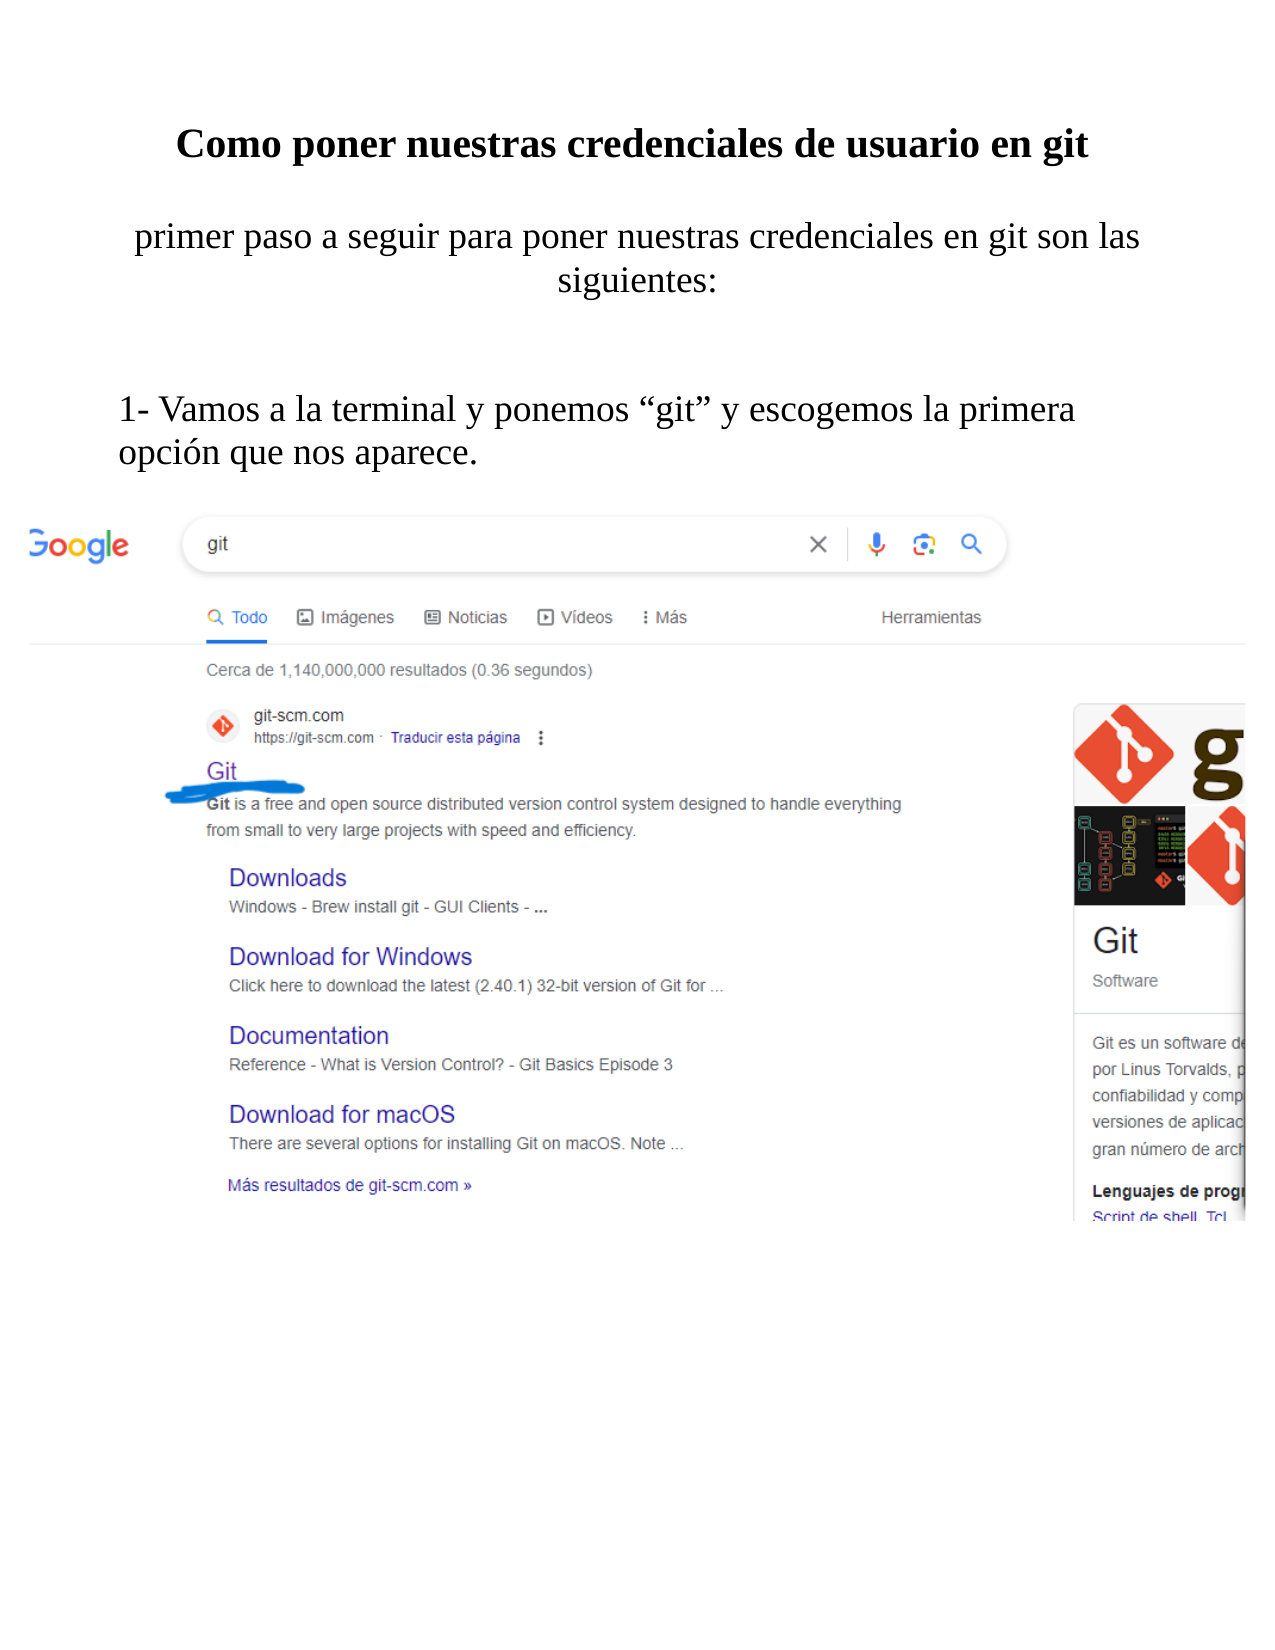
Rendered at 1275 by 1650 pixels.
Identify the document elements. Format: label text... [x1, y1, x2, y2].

text 1- Vamos a la terminal y ponemos “git” y escogemos la primera opción que nos aparece. [118, 386, 1157, 473]
text primer paso a seguir para poner nuestras credenciales en git son las siguientes: [118, 214, 1157, 300]
text Como poner nuestras credenciales de usuario en git [118, 118, 1157, 166]
picture [29, 493, 1246, 1221]
